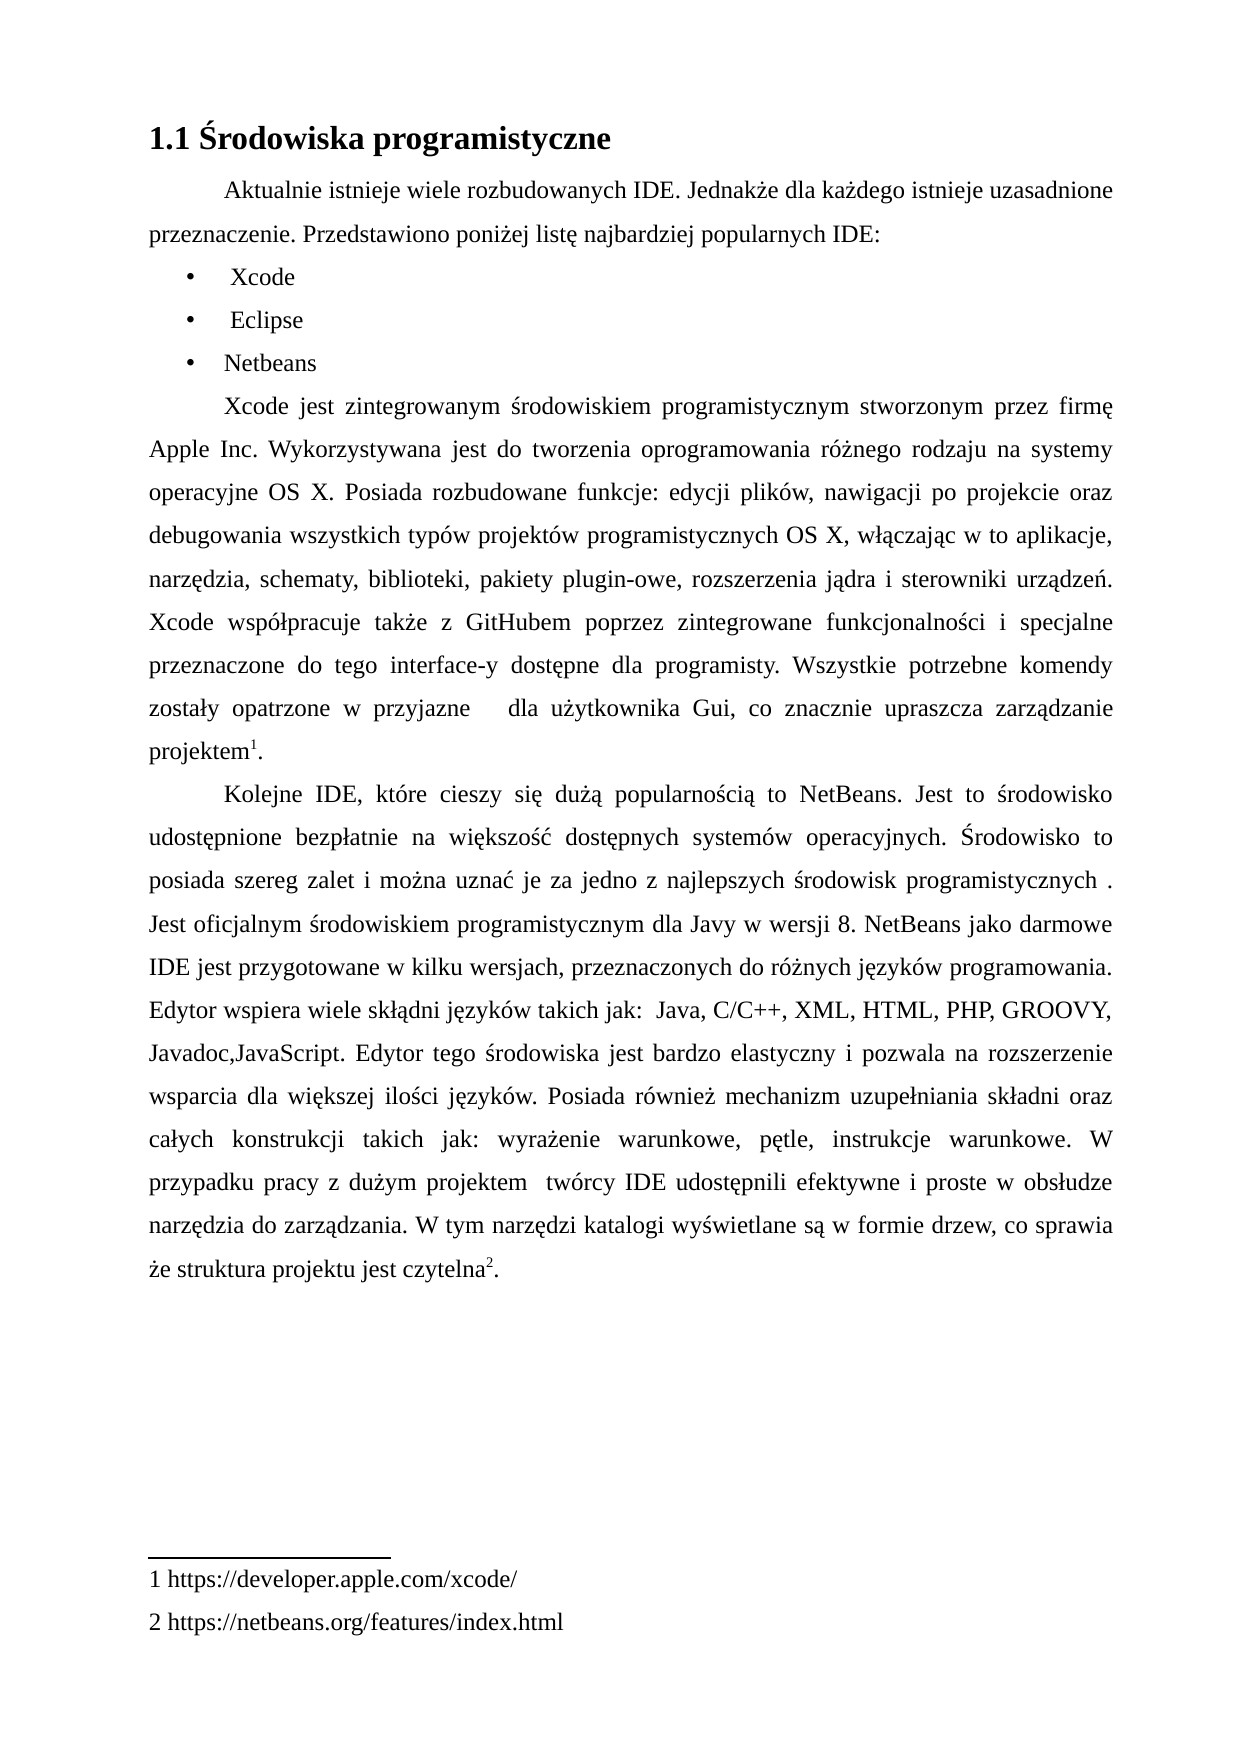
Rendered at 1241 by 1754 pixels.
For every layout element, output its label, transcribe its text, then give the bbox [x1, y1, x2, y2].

list Xcode [186, 262, 1114, 291]
text Aktualnie istnieje wiele rozbudowanych IDE. Jednakże dla każdego istnieje uzasadnione przeznaczenie. Przedstawiono poniżej listę najbardziej popularnych IDE: [148, 176, 1114, 247]
list Eclipse [186, 305, 1114, 334]
text https://netbeans.org/features/index.html [148, 1607, 1114, 1636]
text 1.1 Środowiska programistyczne [148, 118, 1114, 156]
text https://developer.apple.com/xcode/ [148, 1564, 1114, 1593]
list Netbeans [186, 348, 1114, 377]
text Xcode jest zintegrowanym środowiskiem programistycznym stworzonym przez firmę Apple Inc. Wykorzystywana jest do tworzenia oprogramowania różnego rodzaju na systemy operacyjne OS X. Posiada rozbudowane funkcje: edycji plików, nawigacji po projekcie oraz debugowania wszystkich typów projektów programistycznych OS X, włączając w to aplikacje, narzędzia, schematy, biblioteki, pakiety plugin-owe, rozszerzenia jądra i sterowniki urządzeń. Xcode współpracuje także z GitHubem poprzez zintegrowane funkcjonalności i specjalne przeznaczone do tego interface-y dostępne dla programisty. Wszystkie potrzebne komendy zostały opatrzone w przyjazne dla użytkownika Gui, co znacznie upraszcza zarządzanie projektem. [148, 391, 1114, 765]
text Kolejne IDE, które cieszy się dużą popularnością to NetBeans. Jest to środowisko udostępnione bezpłatnie na większość dostępnych systemów operacyjnych. Środowisko to posiada szereg zalet i można uznać je za jedno z najlepszych środowisk programistycznych . Jest oficjalnym środowiskiem programistycznym dla Javy w wersji 8. NetBeans jako darmowe IDE jest przygotowane w kilku wersjach, przeznaczonych do różnych języków programowania. Edytor wspiera wiele skłądni języków takich jak: Java, C/C++, XML, HTML, PHP, GROOVY, Javadoc,JavaScript. Edytor tego środowiska jest bardzo elastyczny i pozwala na rozszerzenie wsparcia dla większej ilości języków. Posiada również mechanizm uzupełniania składni oraz całych konstrukcji takich jak: wyrażenie warunkowe, pętle, instrukcje warunkowe. W przypadku pracy z dużym projektem twórcy IDE udostępnili efektywne i proste w obsłudze narzędzia do zarządzania. W tym narzędzi katalogi wyświetlane są w formie drzew, co sprawia że struktura projektu jest czytelna. [148, 779, 1114, 1282]
